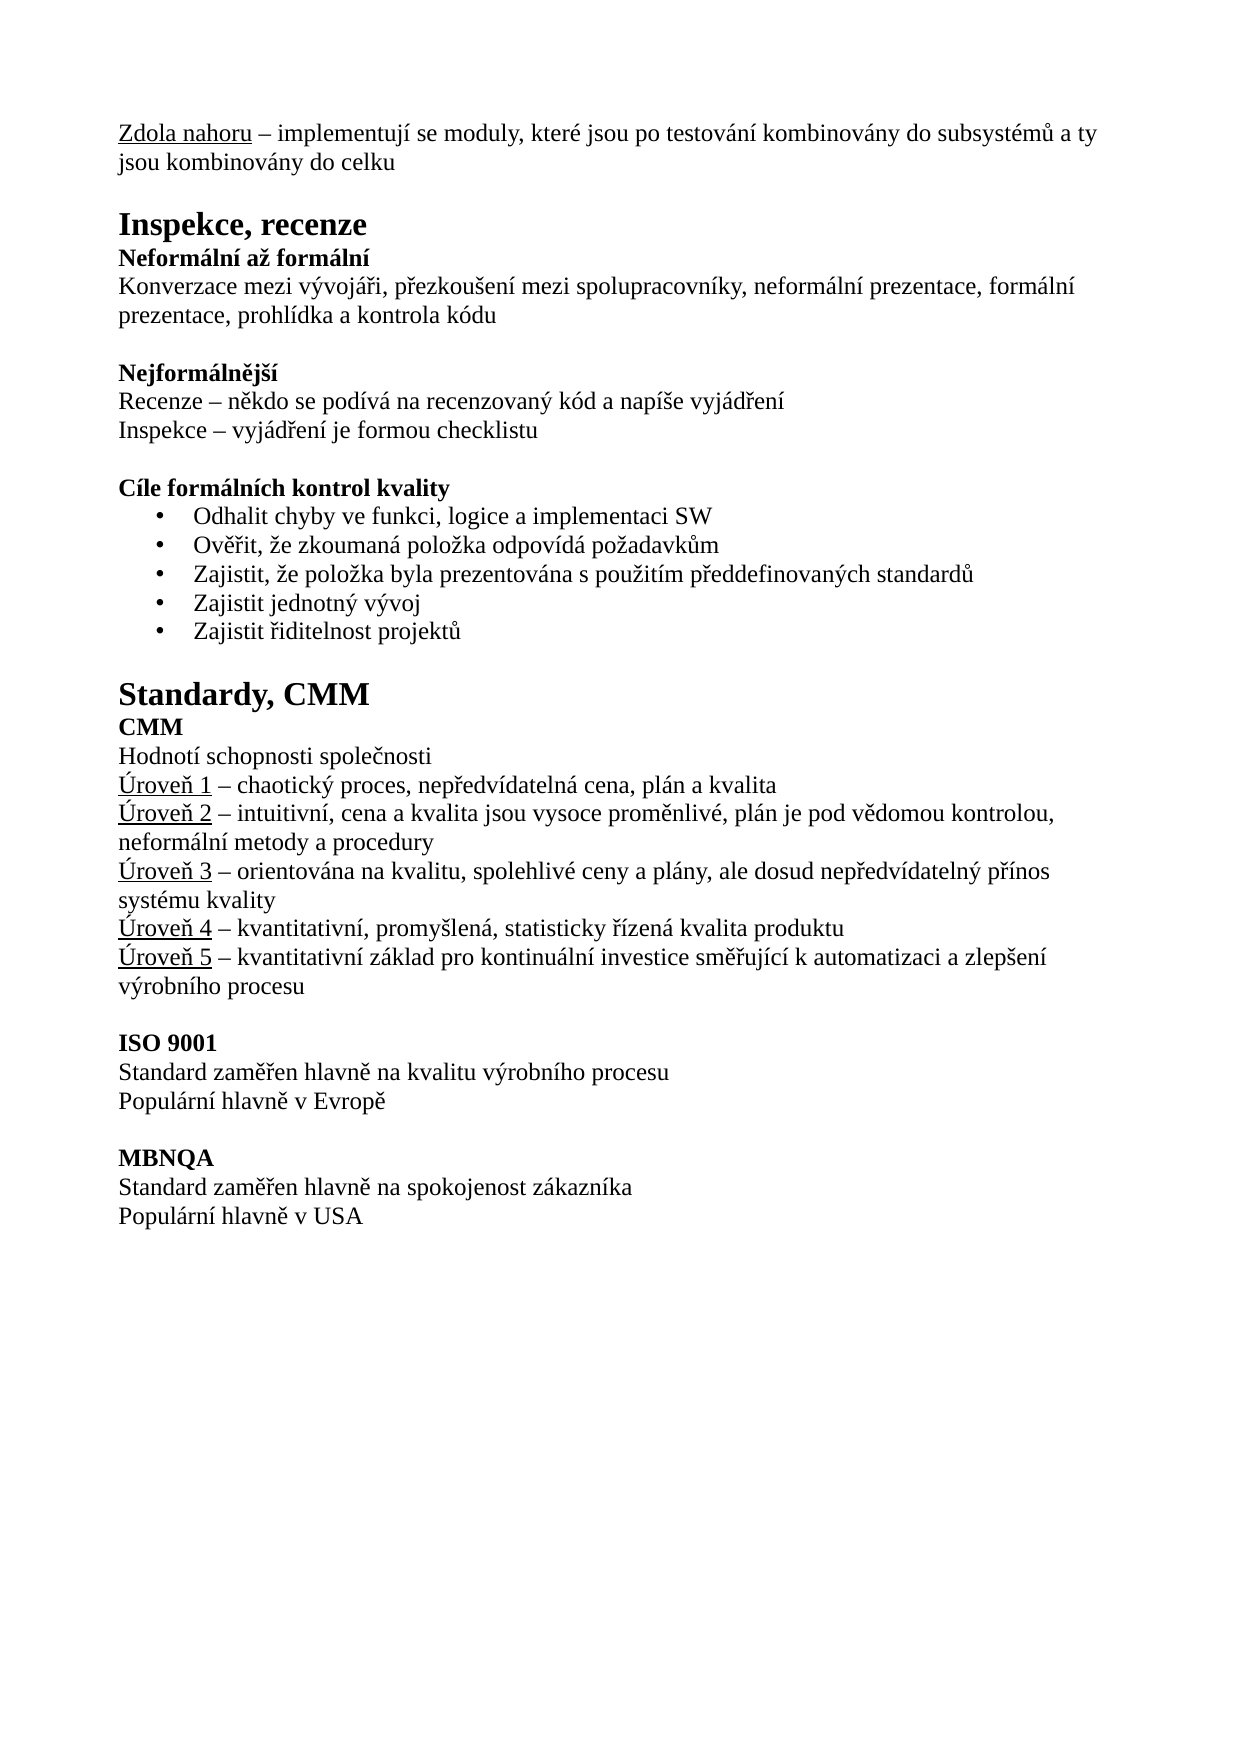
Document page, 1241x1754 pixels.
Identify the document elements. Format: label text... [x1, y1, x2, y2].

text Úroveň 5 – kvantitativní základ pro kontinuální investice směřující k automatizaci a zlepšení výrobního procesu [118, 942, 1122, 1000]
list Ověřit, že zkoumaná položka odpovídá požadavkům [156, 530, 1122, 559]
text Nejformálnější [118, 358, 1122, 386]
list Odhalit chyby ve funkci, logice a implementaci SW [156, 501, 1122, 530]
text Úroveň 3 – orientována na kvalitu, spolehlivé ceny a plány, ale dosud nepředvídatelný přínos systému kvality [118, 856, 1122, 913]
text Inspekce, recenze [118, 204, 1122, 243]
list Zajistit řiditelnost projektů [156, 616, 1122, 645]
list Zajistit jednotný vývoj [156, 588, 1122, 616]
text Populární hlavně v Evropě [118, 1086, 1122, 1115]
text Úroveň 1 – chaotický proces, nepředvídatelná cena, plán a kvalita [118, 770, 1122, 798]
text Standard zaměřen hlavně na kvalitu výrobního procesu [118, 1057, 1122, 1086]
text MBNQA [118, 1143, 1122, 1172]
text Úroveň 2 – intuitivní, cena a kvalita jsou vysoce proměnlivé, plán je pod vědomou kontrolou, neformální metody a procedury [118, 798, 1122, 856]
text ISO 9001 [118, 1028, 1122, 1057]
text Hodnotí schopnosti společnosti [118, 741, 1122, 770]
text Cíle formálních kontrol kvality [118, 473, 1122, 501]
text Standard zaměřen hlavně na spokojenost zákazníka [118, 1172, 1122, 1201]
text Konverzace mezi vývojáři, přezkoušení mezi spolupracovníky, neformální prezentace, formální prezentace, prohlídka a kontrola kódu [118, 271, 1122, 329]
text Neformální až formální [118, 243, 1122, 271]
text Úroveň 4 – kvantitativní, promyšlená, statisticky řízená kvalita produktu [118, 913, 1122, 942]
text Populární hlavně v USA [118, 1201, 1122, 1230]
text Zdola nahoru – implementují se moduly, které jsou po testování kombinovány do subsystémů a ty jsou kombinovány do celku [118, 118, 1122, 176]
list Zajistit, že položka byla prezentována s použitím předdefinovaných standardů [156, 559, 1122, 588]
text Recenze – někdo se podívá na recenzovaný kód a napíše vyjádření [118, 386, 1122, 415]
text CMM [118, 712, 1122, 741]
text Standardy, CMM [118, 674, 1122, 712]
text Inspekce – vyjádření je formou checklistu [118, 415, 1122, 444]
